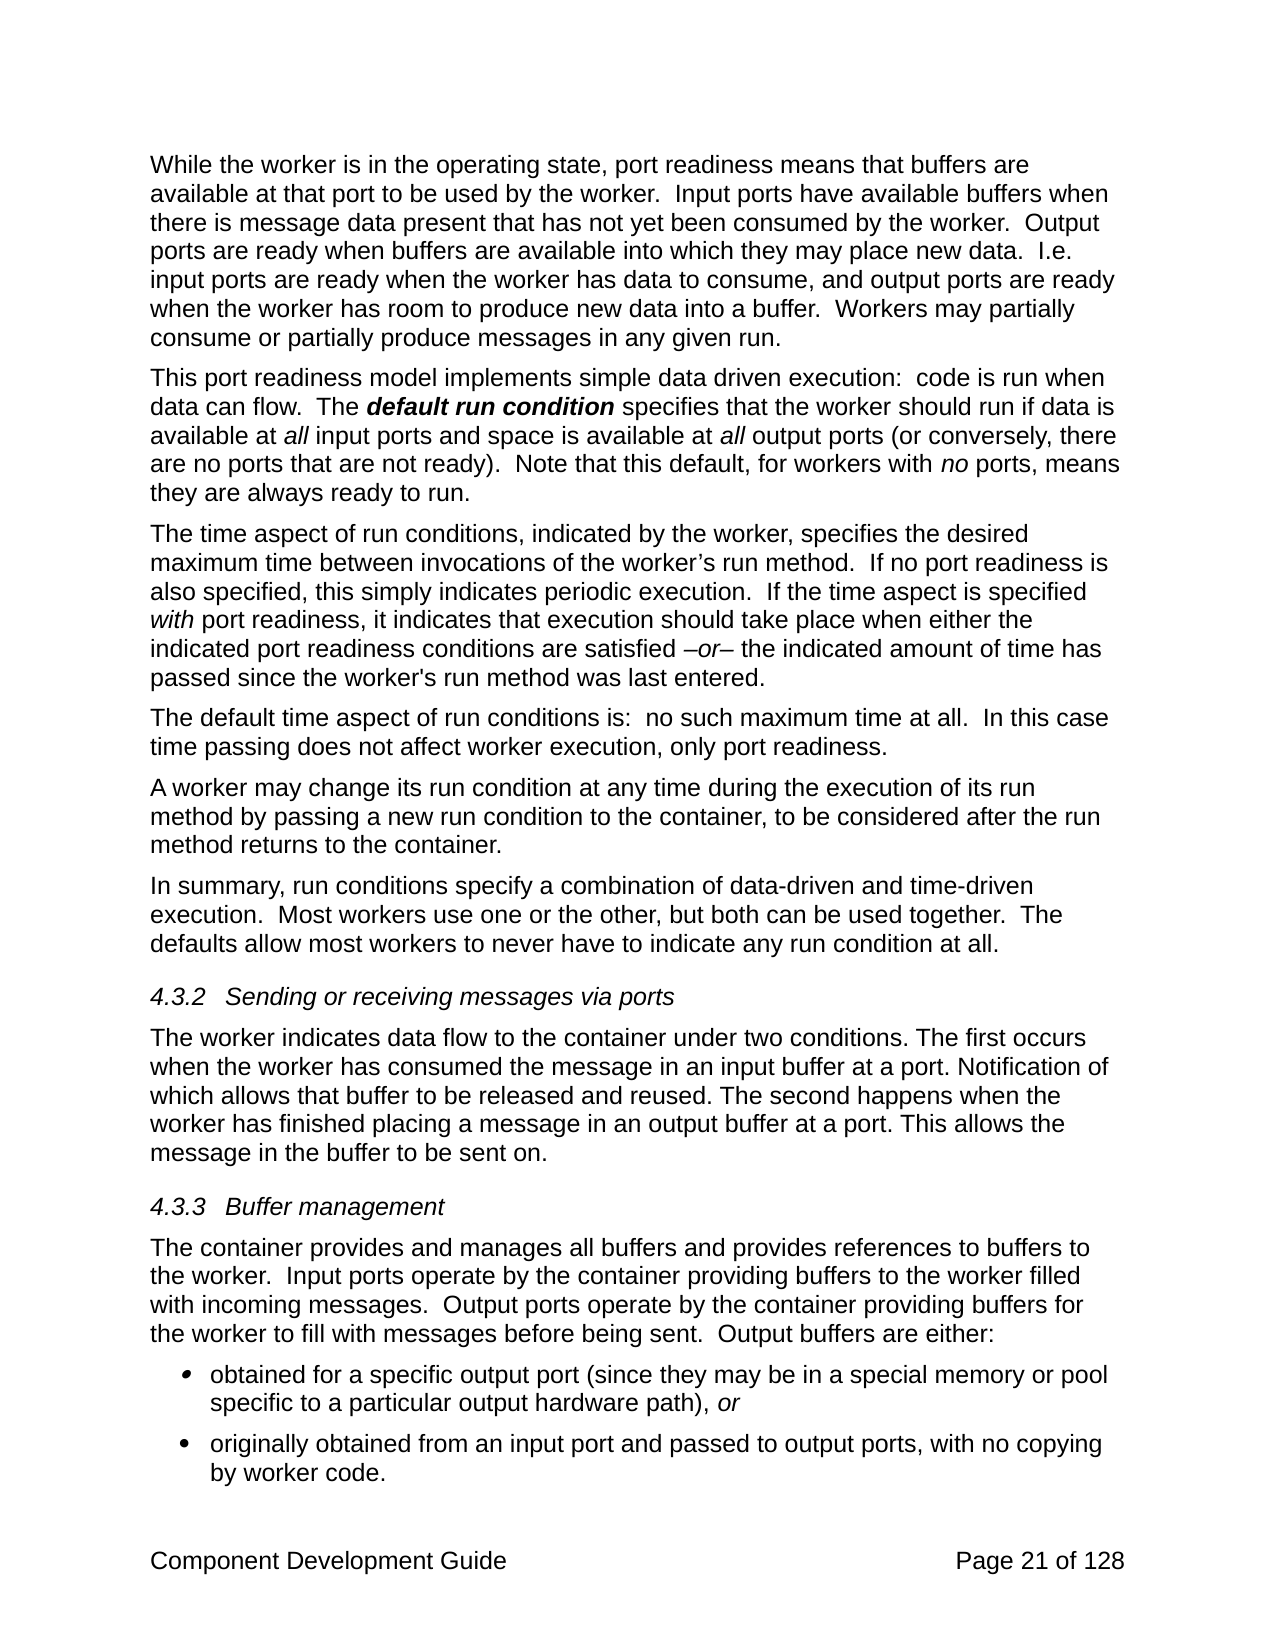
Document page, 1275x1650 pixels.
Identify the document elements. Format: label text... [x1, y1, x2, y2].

list originally obtained from an input port and passed to output ports, with no copying by worker code. [180, 1429, 1125, 1487]
subtitle Buffer management [150, 1192, 1125, 1221]
list obtained for a specific output port (since they may be in a special memory or pool specific to a particular output hardware path), or [180, 1359, 1125, 1417]
text In summary, run conditions specify a combination of data-driven and time-driven execution. Most workers use one or the other, but both can be used together. The defaults allow most workers to never have to indicate any run condition at all. [150, 871, 1125, 957]
text The default time aspect of run conditions is: no such maximum time at all. In this case time passing does not affect worker execution, only port readiness. [150, 703, 1125, 761]
text The container provides and manages all buffers and provides references to buffers to the worker. Input ports operate by the container providing buffers to the worker filled with incoming messages. Output ports operate by the container providing buffers for the worker to fill with messages before being sent. Output buffers are either: [150, 1233, 1125, 1348]
text This port readiness model implements simple data driven execution: code is run when data can flow. The default run condition specifies that the worker should run if data is available at all input ports and space is available at all output ports (or conversely, there are no ports that are not ready). Note that this default, for workers with no ports, means they are always ready to run. [150, 363, 1125, 507]
subtitle Sending or receiving messages via ports [150, 982, 1125, 1011]
text The time aspect of run conditions, indicated by the worker, specifies the desired maximum time between invocations of the worker’s run method. If no port readiness is also specified, this simply indicates periodic execution. If the time aspect is specified with port readiness, it indicates that execution should take place when either the indicated port readiness conditions are satisfied –or– the indicated amount of time has passed since the worker's run method was last entered. [150, 519, 1125, 691]
text While the worker is in the operating state, port readiness means that buffers are available at that port to be used by the worker. Input ports have available buffers when there is message data present that has not yet been consumed by the worker. Output ports are ready when buffers are available into which they may place new data. I.e. input ports are ready when the worker has data to consume, and output ports are ready when the worker has room to produce new data into a buffer. Workers may partially consume or partially produce messages in any given run. [150, 150, 1125, 351]
text A worker may change its run condition at any time during the execution of its run method by passing a new run condition to the container, to be considered after the run method returns to the container. [150, 773, 1125, 859]
text The worker indicates data flow to the container under two conditions. The first occurs when the worker has consumed the message in an input buffer at a port. Notification of which allows that buffer to be released and reused. The second happens when the worker has finished placing a message in an output buffer at a port. This allows the message in the buffer to be sent on. [150, 1023, 1125, 1167]
